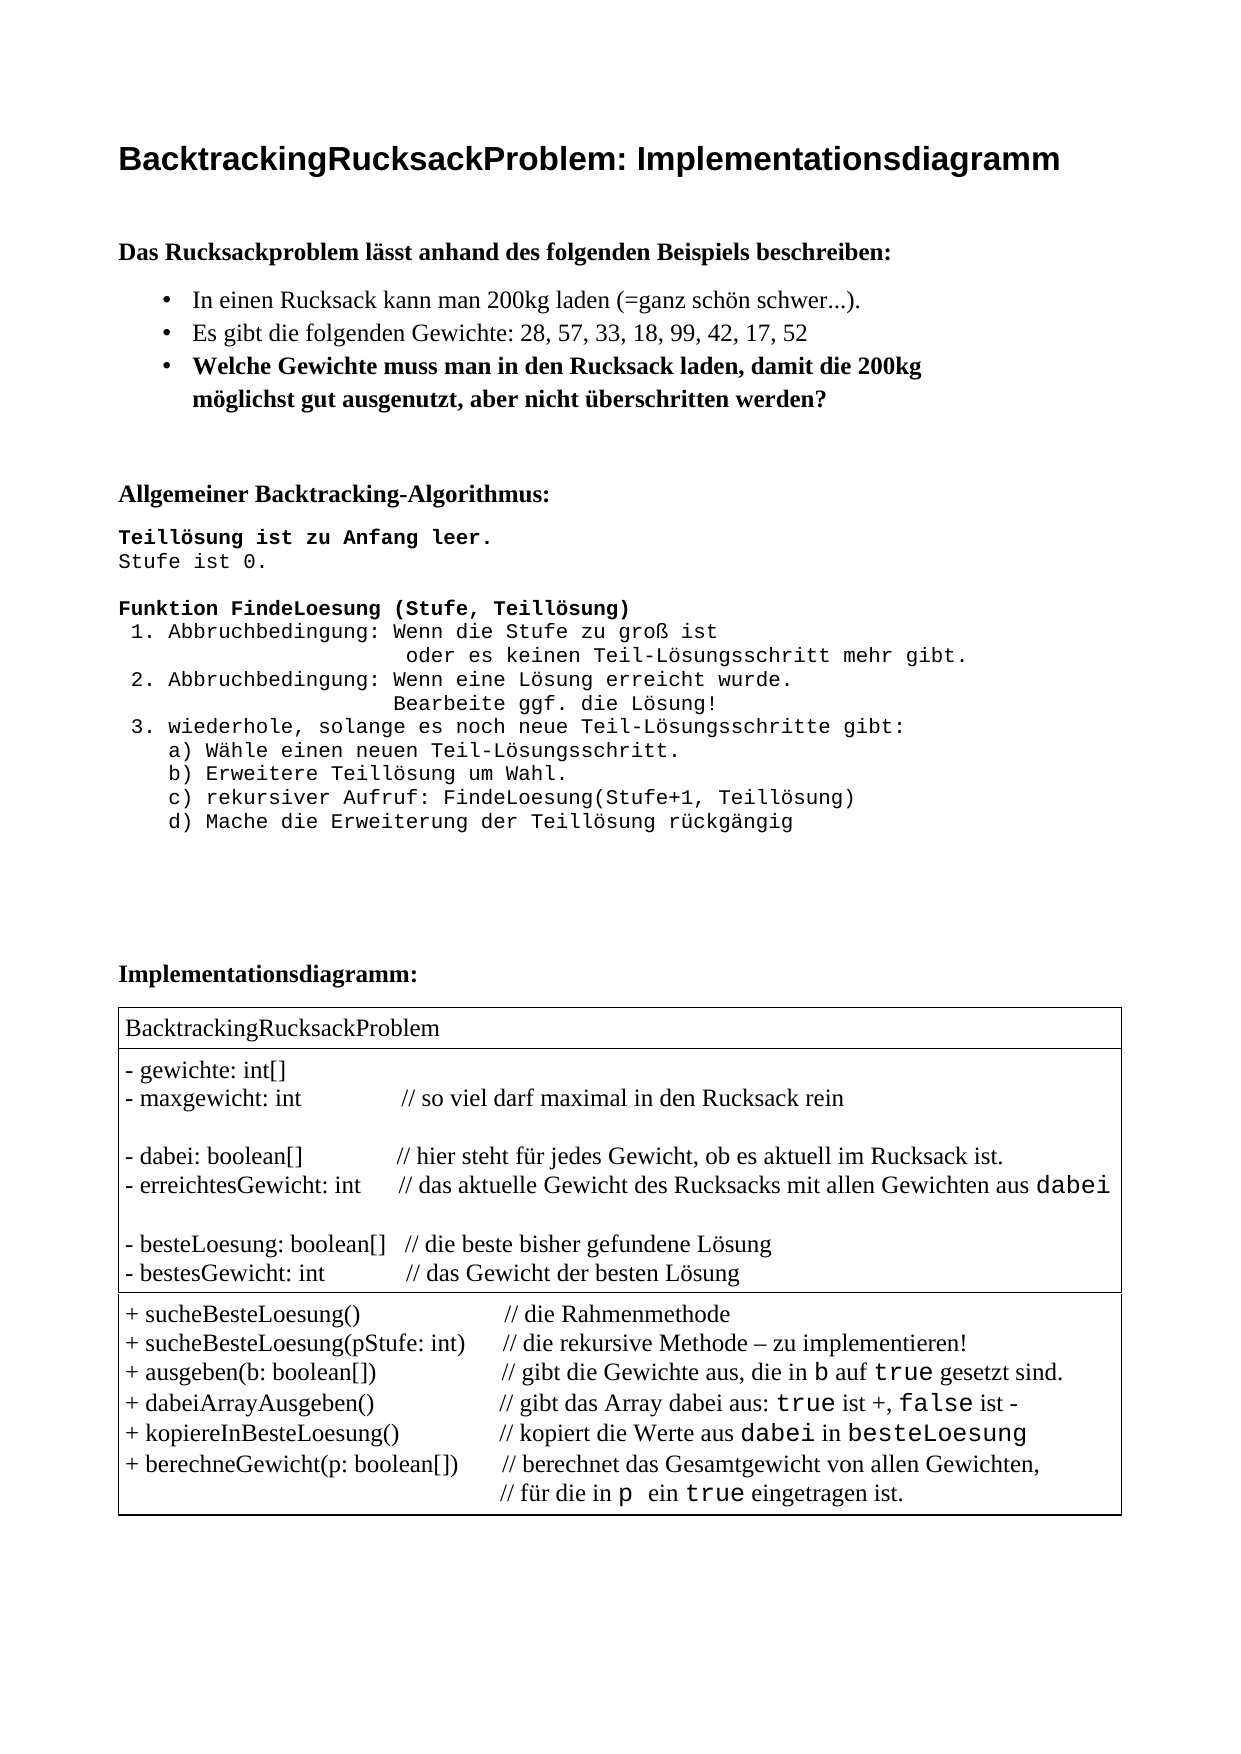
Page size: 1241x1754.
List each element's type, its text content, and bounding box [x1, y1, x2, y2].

list Welche Gewichte muss man in den Rucksack laden, damit die 200kg möglichst gut ausgenutzt, aber nicht überschritten werden? [162, 351, 1122, 413]
text c) rekursiver Aufruf: FindeLoesung(Stufe+1, Teillösung) [118, 787, 1122, 811]
text Implementationsdiagramm: [118, 959, 1122, 988]
text Allgemeiner Backtracking-Algorithmus: [118, 479, 1122, 508]
table_header BacktrackingRucksackProblem [119, 1008, 1121, 1048]
table_cell - gewichte: int[] - maxgewicht: int // so viel darf maximal in den Rucksack rein - dabei: boolean[] // hier steht für jedes Gewicht, ob es aktuell im Rucksack ist. - erreichtesGewicht: int // das aktuelle Gewicht des Rucksacks mit allen Gewichten aus dabei - besteLoesung: boolean[] // die beste bisher gefundene Lösung - bestesGewicht: int // das Gewicht der besten Lösung [119, 1049, 1121, 1292]
text 2. Abbruchbedingung: Wenn eine Lösung erreicht wurde. [118, 669, 1122, 692]
text oder es keinen Teil-Lösungsschritt mehr gibt. [118, 645, 1122, 669]
text Das Rucksackproblem lässt anhand des folgenden Beispiels beschreiben: [118, 237, 1122, 266]
text d) Mache die Erweiterung der Teillösung rückgängig [118, 811, 1122, 834]
text Stufe ist 0. [118, 551, 1122, 574]
text a) Wähle einen neuen Teil-Lösungsschritt. [118, 740, 1122, 763]
text Bearbeite ggf. die Lösung! [118, 692, 1122, 716]
table_cell + sucheBesteLoesung() // die Rahmenmethode + sucheBesteLoesung(pStufe: int) // die rekursive Methode – zu implementieren! + ausgeben(b: boolean[]) // gibt die Gewichte aus, die in b auf true gesetzt sind. + dabeiArrayAusgeben() // gibt das Array dabei aus: true ist +, false ist - + kopiereInBesteLoesung() // kopiert die Werte aus dabei in besteLoesung + berechneGewicht(p: boolean[]) // berechnet das Gesamtgewicht von allen Gewichten, // für die in p ein true eingetragen ist. [119, 1294, 1121, 1514]
text 3. wiederhole, solange es noch neue Teil-Lösungsschritte gibt: [118, 716, 1122, 740]
text 1. Abbruchbedingung: Wenn die Stufe zu groß ist [118, 622, 1122, 645]
text Teillösung ist zu Anfang leer. [118, 527, 1122, 551]
subtitle BacktrackingRucksackProblem: Implementationsdiagramm [118, 139, 1122, 177]
list In einen Rucksack kann man 200kg laden (=ganz schön schwer...). [162, 285, 1122, 314]
list Es gibt die folgenden Gewichte: 28, 57, 33, 18, 99, 42, 17, 52 [162, 318, 1122, 347]
text b) Erweitere Teillösung um Wahl. [118, 763, 1122, 787]
text Funktion FindeLoesung (Stufe, Teillösung) [118, 598, 1122, 622]
